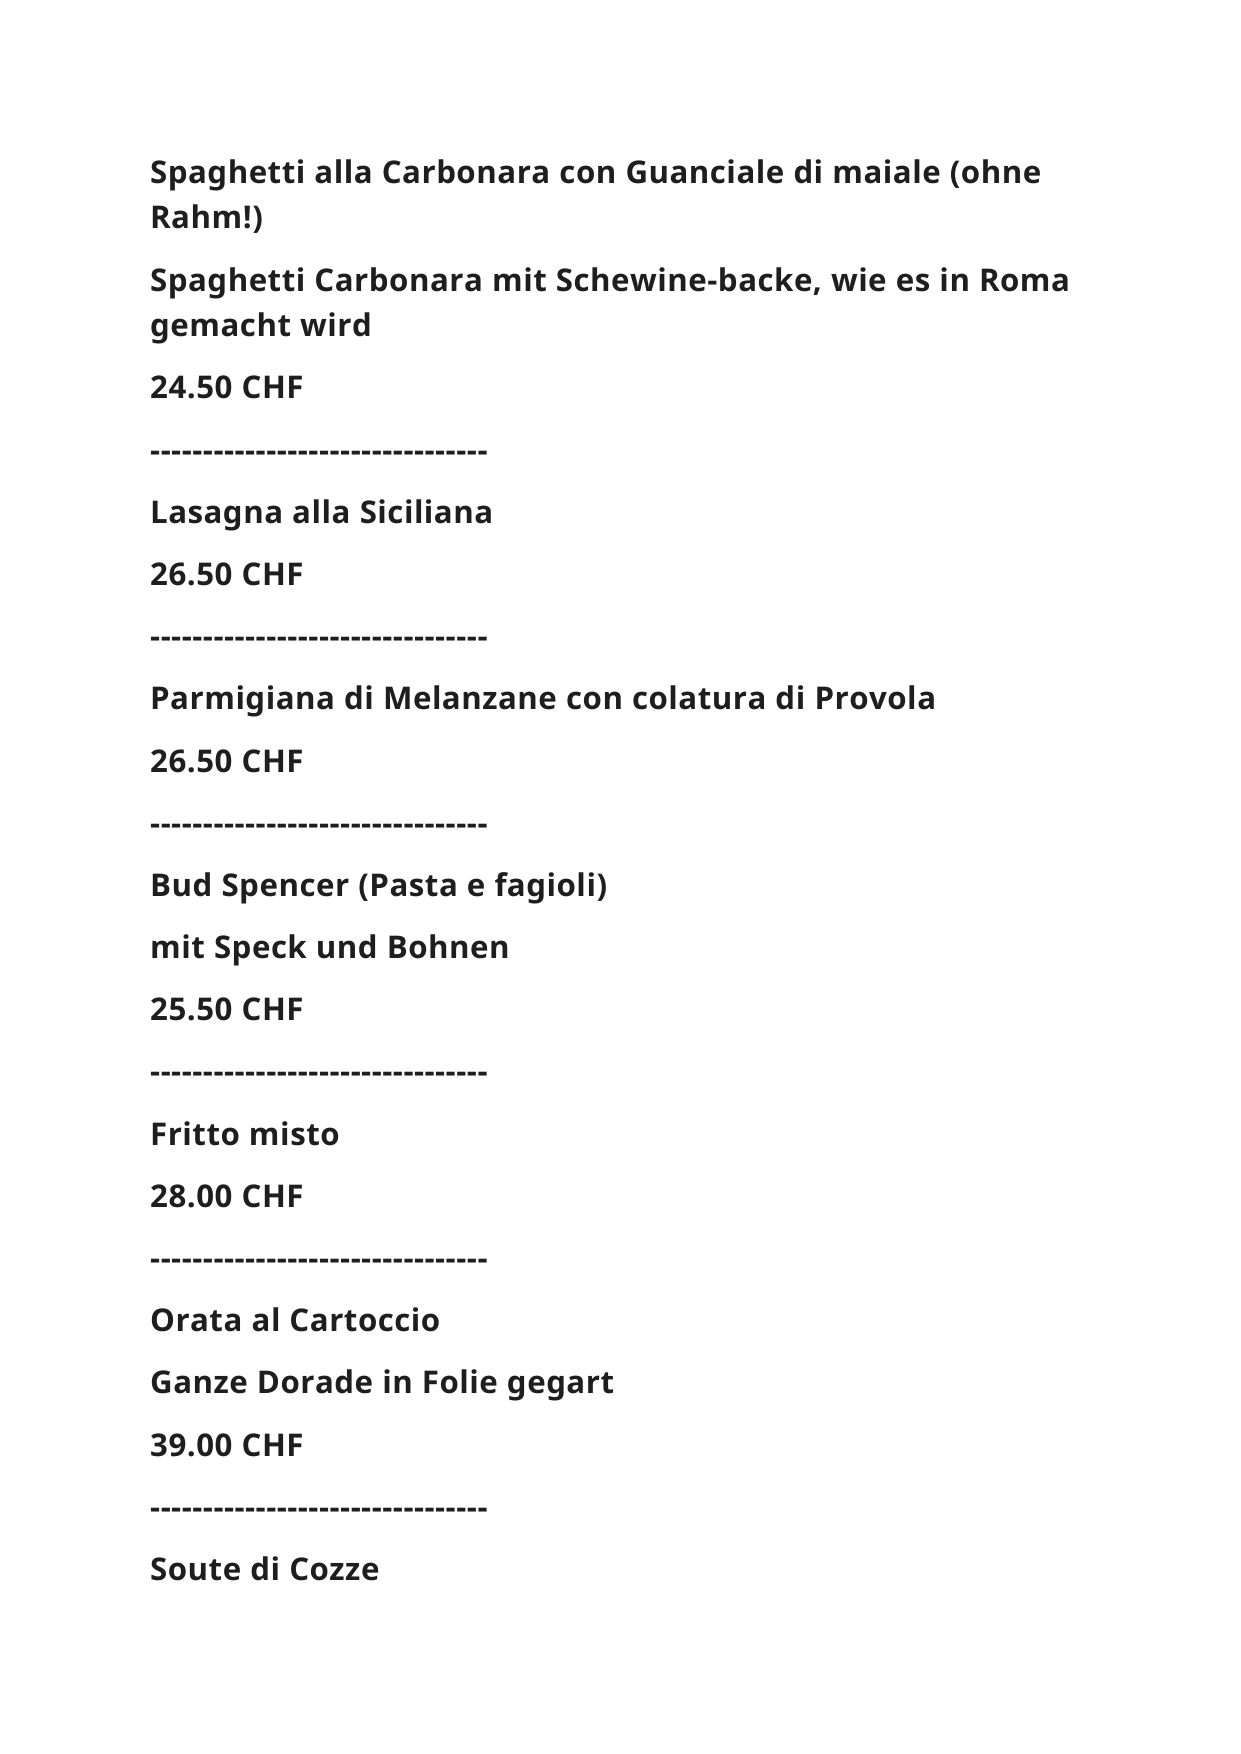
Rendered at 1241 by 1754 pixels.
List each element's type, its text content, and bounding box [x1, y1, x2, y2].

text 39.00 CHF [150, 1423, 1090, 1465]
text mit Speck und Bohnen [150, 925, 1090, 968]
text Spaghetti alla Carbonara con Guanciale di maiale (ohne Rahm!) [150, 150, 1090, 238]
text Orata al Cartoccio [150, 1298, 1090, 1341]
text 24.50 CHF [150, 365, 1090, 408]
text Fritto misto [150, 1112, 1090, 1154]
text -------------------------------- [150, 1049, 1090, 1092]
text Soute di Cozze [150, 1547, 1090, 1589]
text Lasagna alla Siciliana [150, 490, 1090, 532]
text Ganze Dorade in Folie gegart [150, 1360, 1090, 1403]
text -------------------------------- [150, 614, 1090, 657]
text Bud Spencer (Pasta e fagioli) [150, 863, 1090, 906]
text Spaghetti Carbonara mit Schewine-backe, wie es in Roma gemacht wird [150, 258, 1090, 346]
text -------------------------------- [150, 1485, 1090, 1527]
text Parmigiana di Melanzane con colatura di Provola [150, 676, 1090, 719]
text 28.00 CHF [150, 1174, 1090, 1216]
text 26.50 CHF [150, 552, 1090, 594]
text 25.50 CHF [150, 987, 1090, 1030]
text -------------------------------- [150, 1236, 1090, 1279]
text -------------------------------- [150, 801, 1090, 843]
text 26.50 CHF [150, 738, 1090, 781]
text -------------------------------- [150, 428, 1090, 470]
